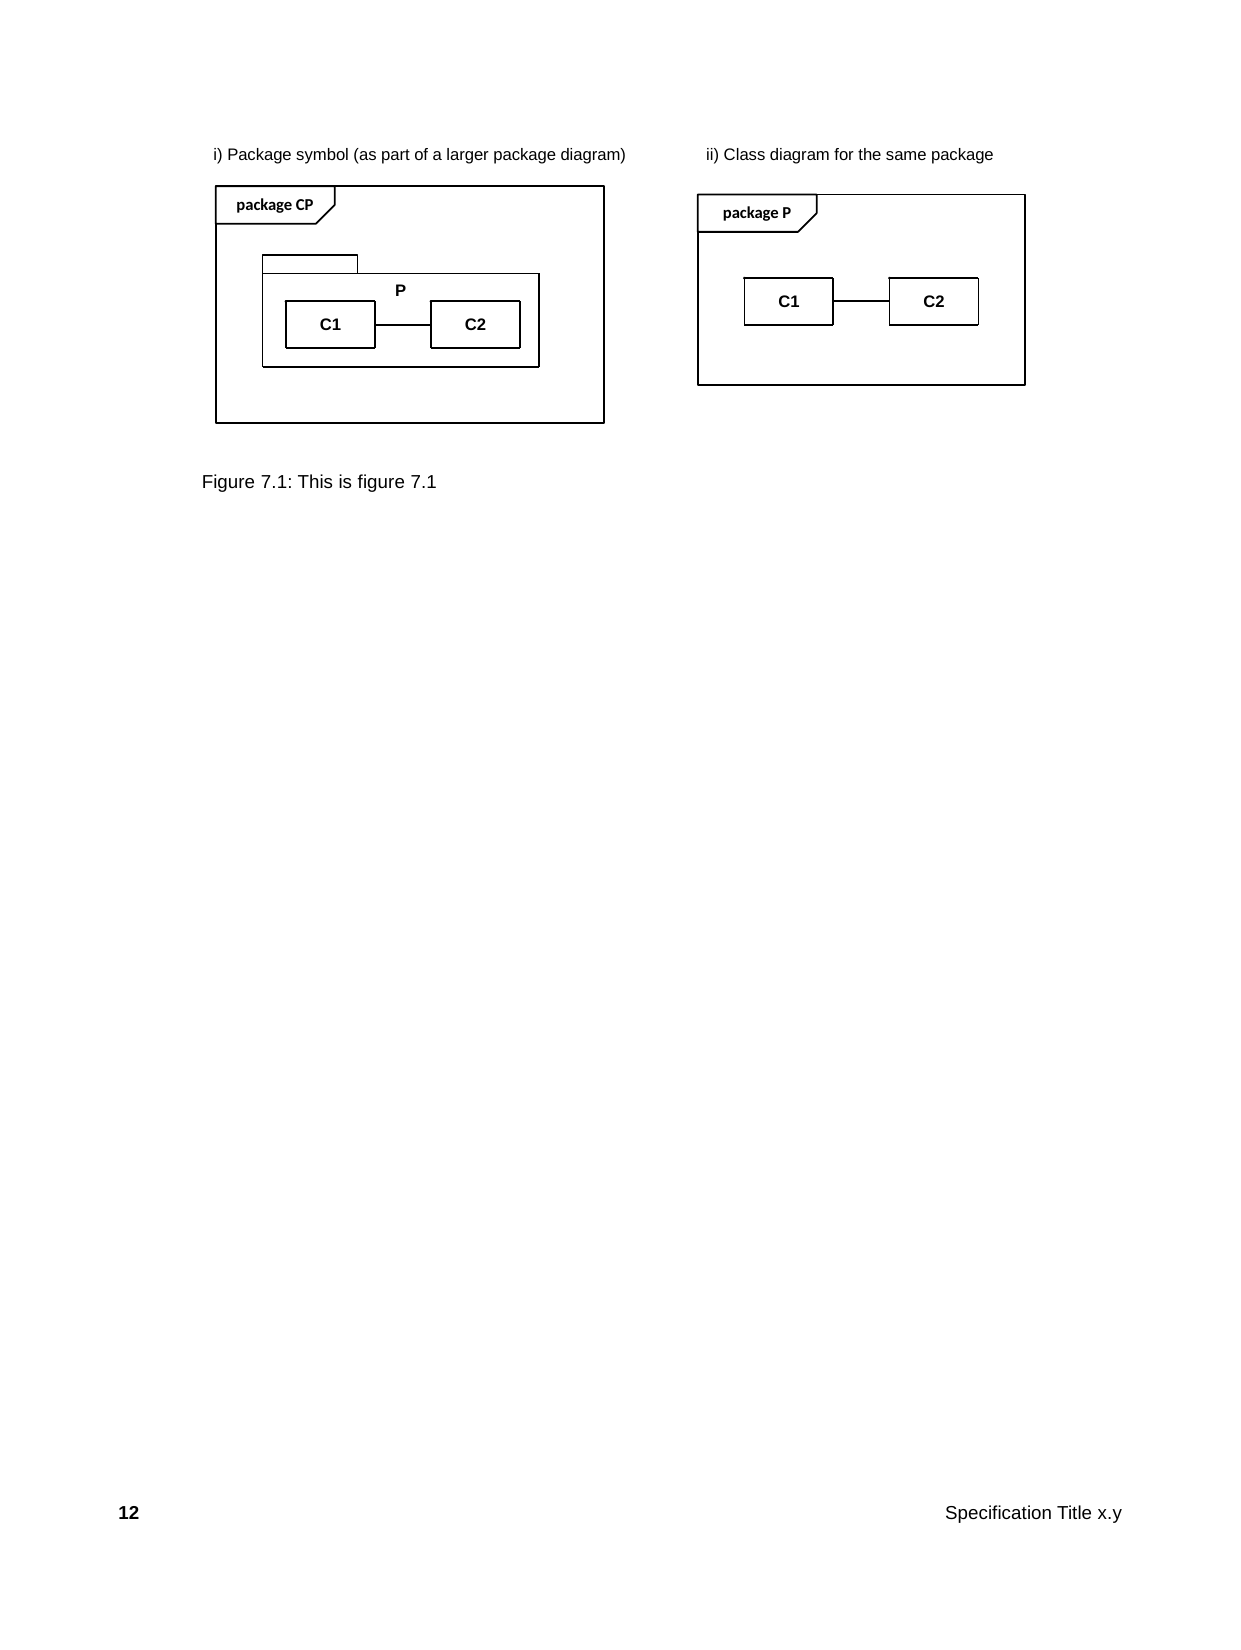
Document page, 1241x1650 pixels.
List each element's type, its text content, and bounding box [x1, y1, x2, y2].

text Figure 7.1: This is figure 7.1 [202, 136, 1039, 493]
